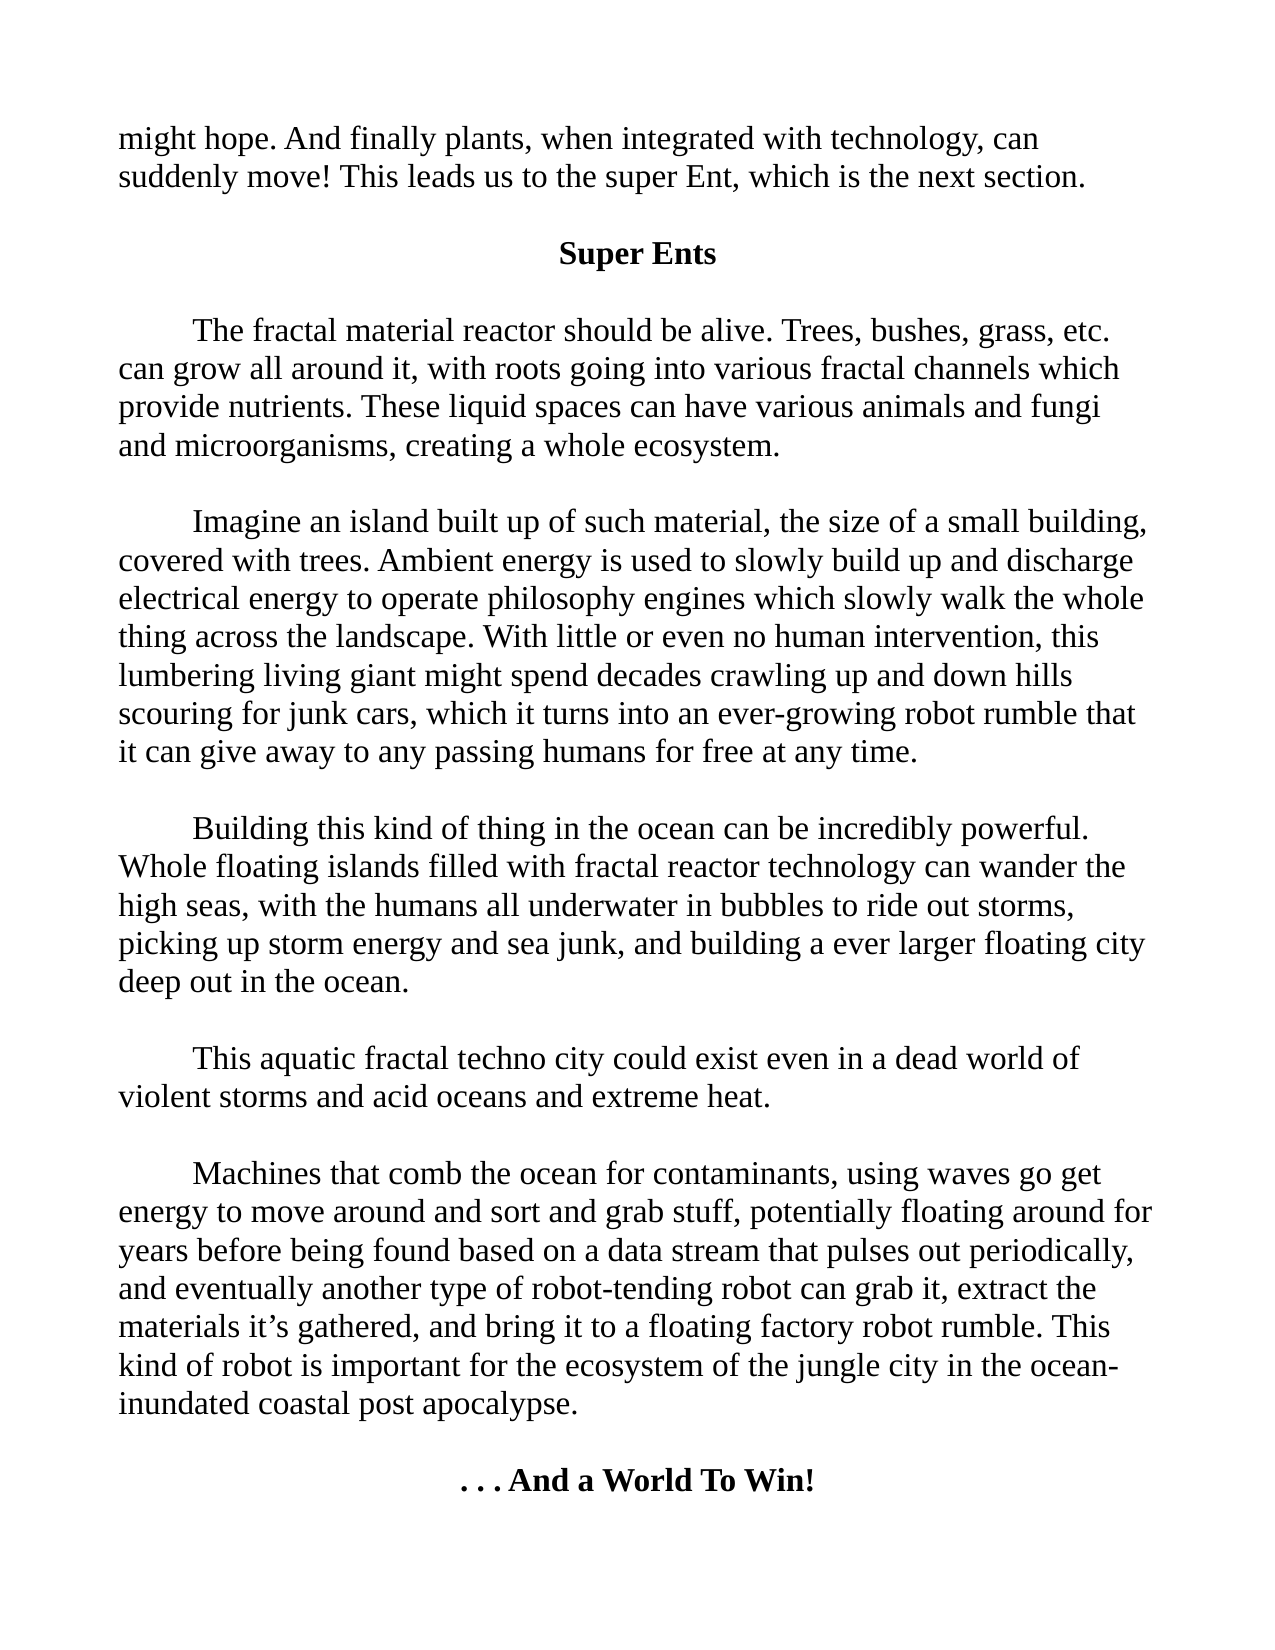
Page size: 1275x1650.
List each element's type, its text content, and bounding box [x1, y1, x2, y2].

text Super Ents [118, 233, 1157, 271]
text . . . And a World To Win! [118, 1460, 1157, 1498]
text Building this kind of thing in the ocean can be incredibly powerful. Whole floating islands filled with fractal reactor technology can wander the high seas, with the humans all underwater in bubbles to ride out storms, picking up storm energy and sea junk, and building a ever larger floating city deep out in the ocean. [118, 808, 1157, 1000]
text might hope. And finally plants, when integrated with technology, can suddenly move! This leads us to the super Ent, which is the next section. [118, 118, 1157, 195]
text The fractal material reactor should be alive. Trees, bushes, grass, etc. can grow all around it, with roots going into various fractal channels which provide nutrients. These liquid spaces can have various animals and fungi and microorganisms, creating a whole ecosystem. [118, 310, 1157, 463]
text Machines that comb the ocean for contaminants, using waves go get energy to move around and sort and grab stuff, potentially floating around for years before being found based on a data stream that pulses out periodically, and eventually another type of robot-tending robot can grab it, extract the materials it’s gathered, and bring it to a floating factory robot rumble. This kind of robot is important for the ecosystem of the jungle city in the ocean-inundated coastal post apocalypse. [118, 1153, 1157, 1421]
text Imagine an island built up of such material, the size of a small building, covered with trees. Ambient energy is used to slowly build up and discharge electrical energy to operate philosophy engines which slowly walk the whole thing across the landscape. With little or even no human intervention, this lumbering living giant might spend decades crawling up and down hills scouring for junk cars, which it turns into an ever-growing robot rumble that it can give away to any passing humans for free at any time. [118, 501, 1157, 770]
text This aquatic fractal techno city could exist even in a dead world of violent storms and acid oceans and extreme heat. [118, 1038, 1157, 1115]
